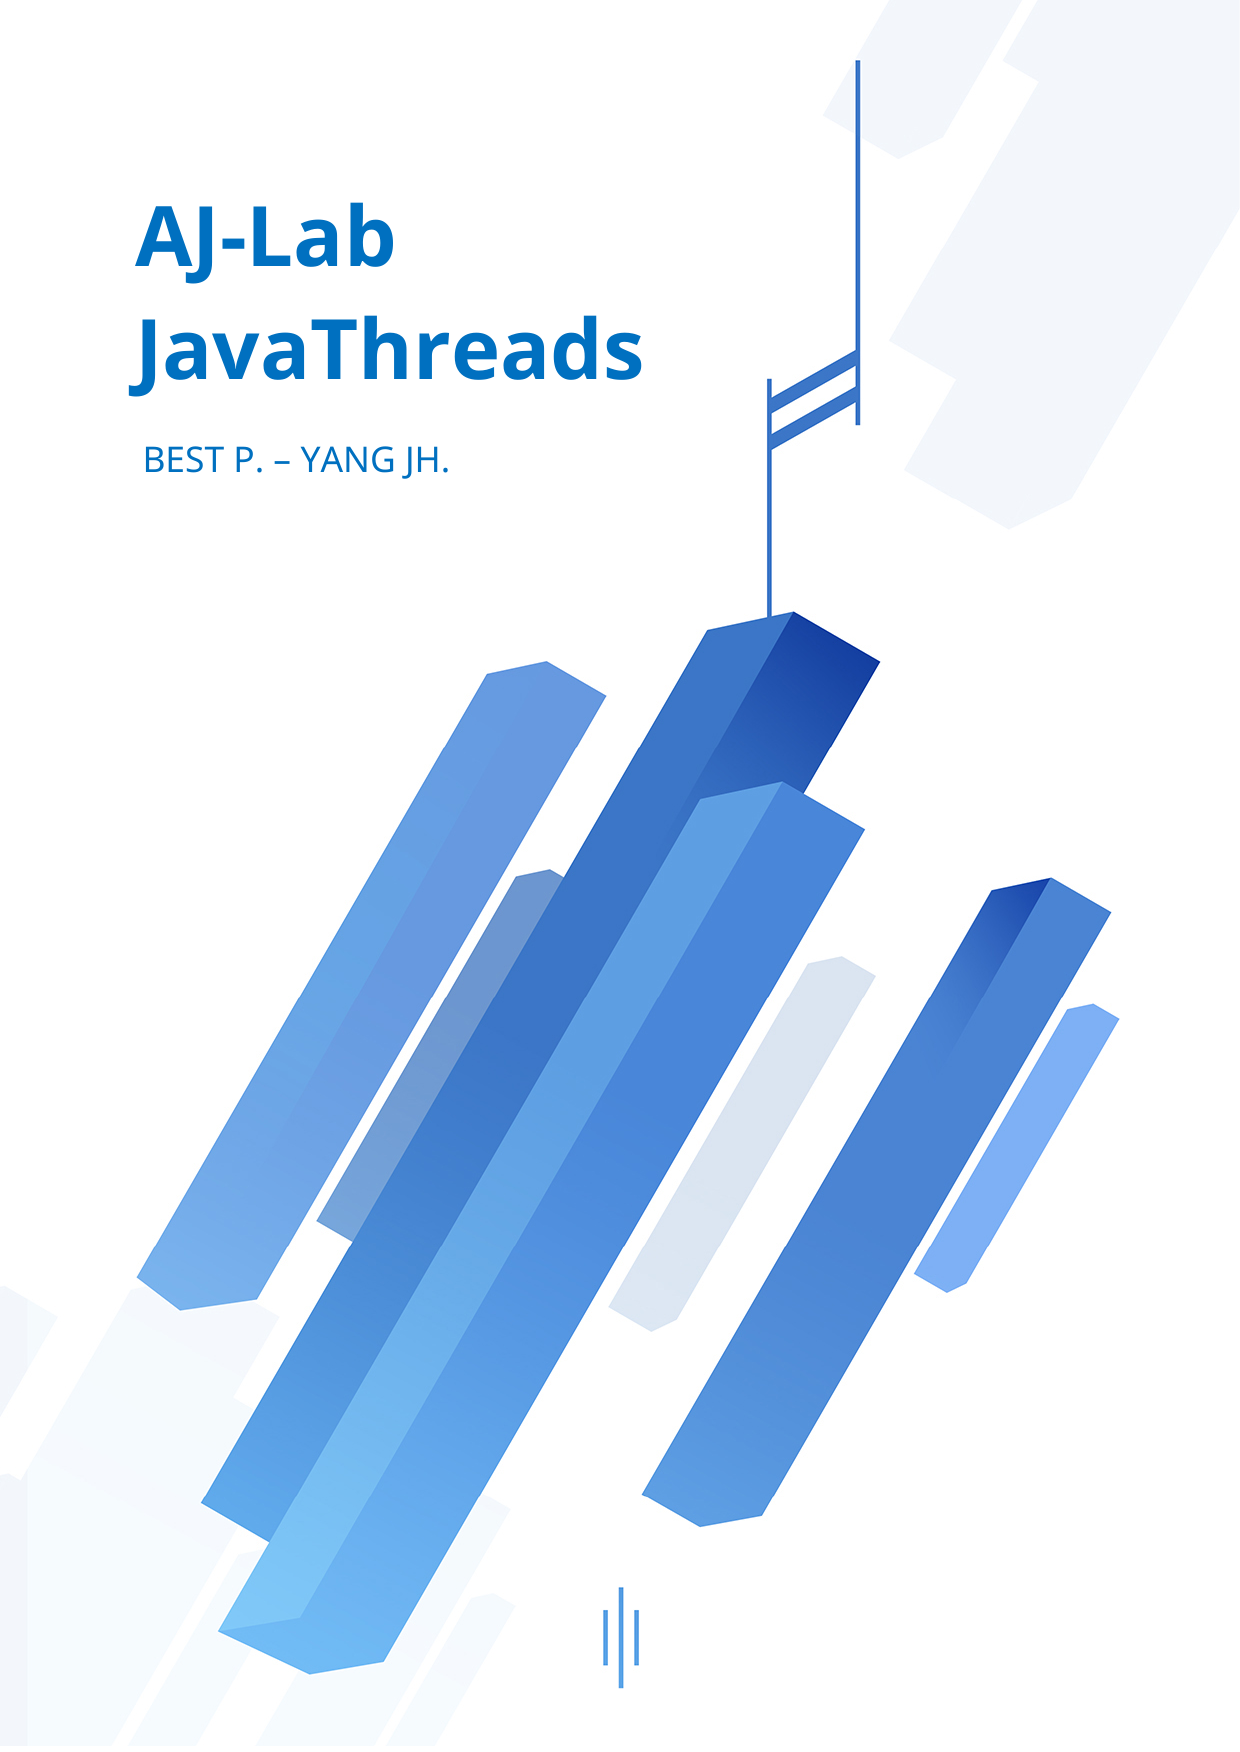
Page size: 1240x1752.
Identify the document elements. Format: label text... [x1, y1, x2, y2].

text AJ-Lab JavaThreads [135, 177, 749, 399]
text BEST P. – YANG JH. [142, 434, 672, 483]
